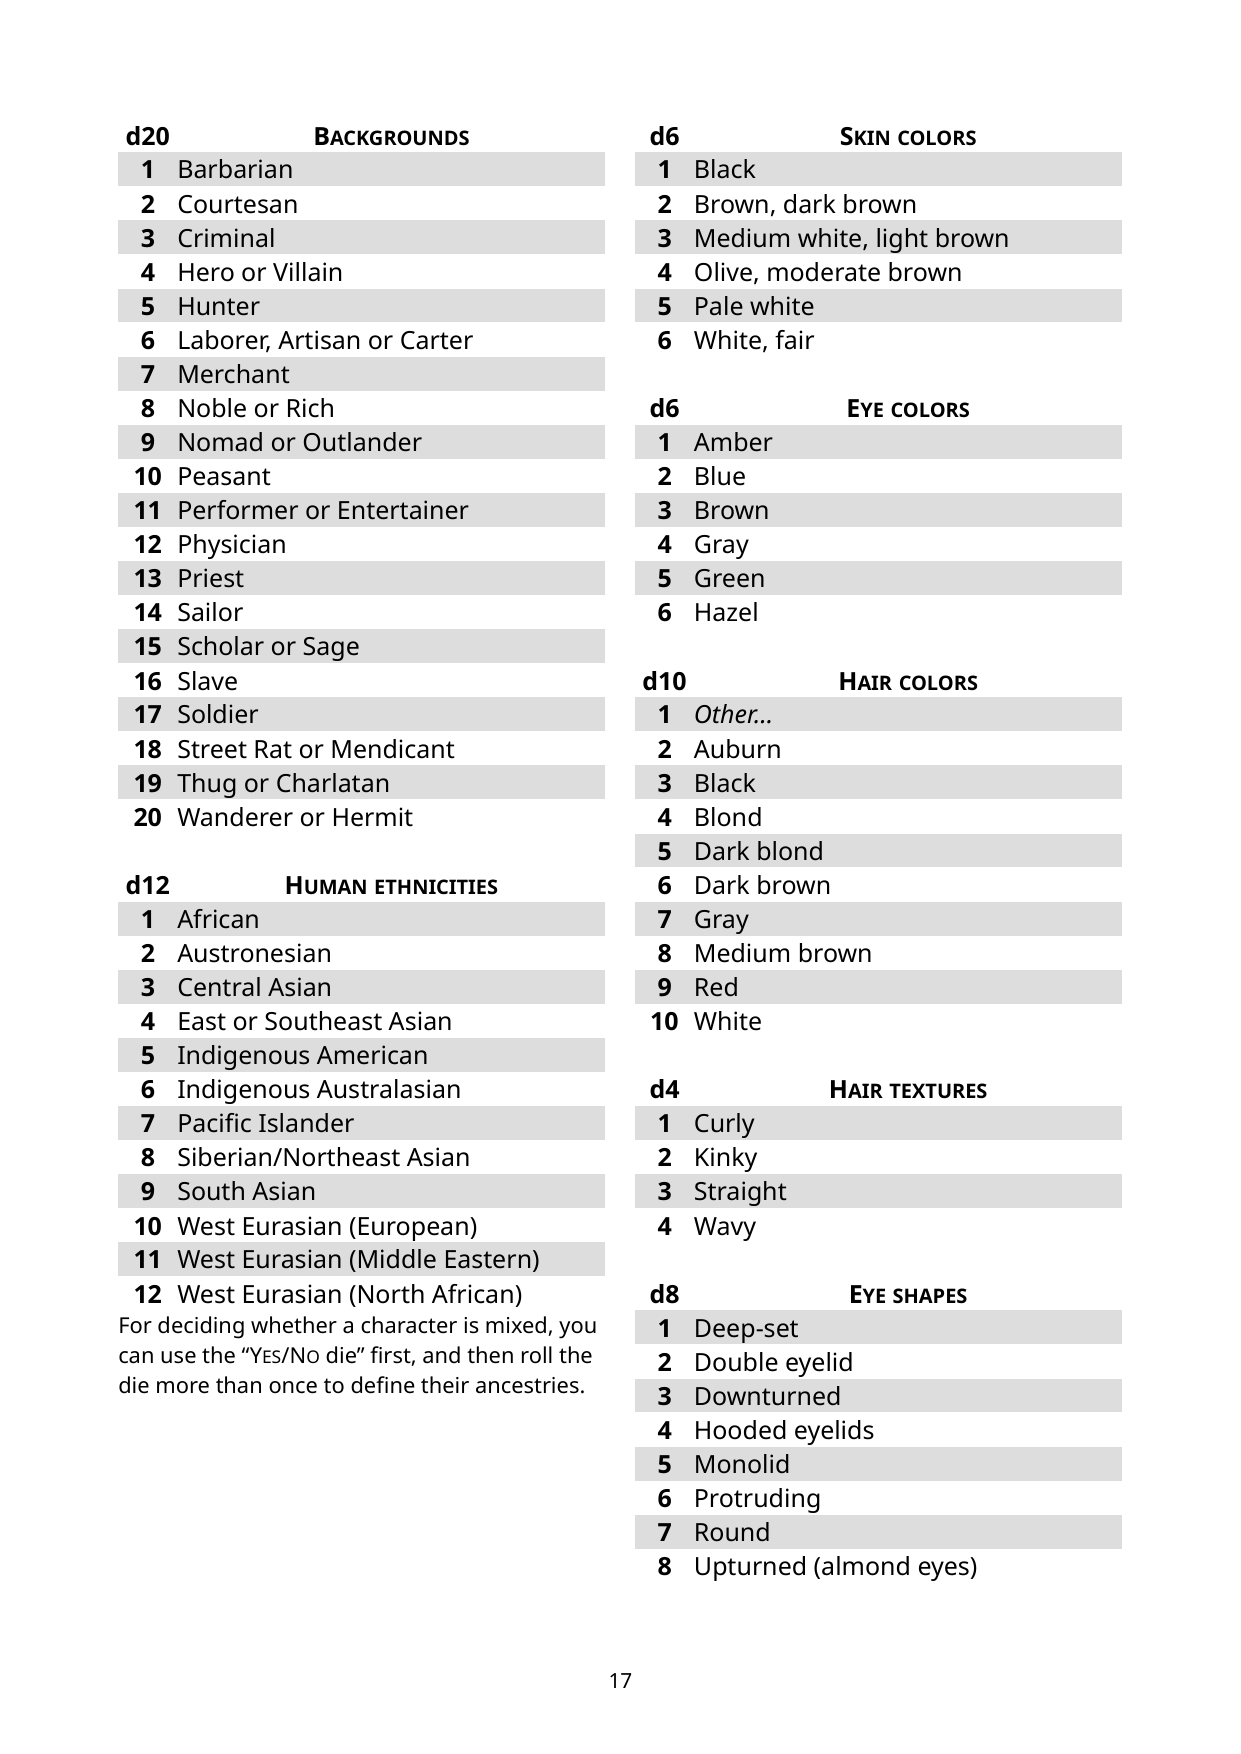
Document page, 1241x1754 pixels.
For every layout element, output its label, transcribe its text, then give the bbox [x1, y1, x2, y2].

table_cell Downturned [694, 1379, 1122, 1412]
table_cell Hooded eyelids [694, 1413, 1122, 1447]
table_cell Round [694, 1515, 1122, 1549]
table_cell Courtesan [177, 186, 605, 220]
table_cell Central Asian [177, 970, 605, 1004]
table_cell Other… [694, 697, 1122, 731]
table_cell 6 [635, 868, 694, 902]
table_cell Indigenous Australasian [177, 1072, 605, 1106]
table_cell Hero or Villain [177, 254, 605, 288]
table_cell 3 [635, 1379, 694, 1412]
table_cell 4 [635, 527, 694, 561]
table_cell 6 [118, 323, 177, 357]
table_cell Hunter [177, 289, 605, 322]
table_cell Amber [694, 425, 1122, 459]
table_cell 12 [118, 527, 177, 561]
table_cell Brown, dark brown [694, 186, 1122, 220]
table_cell 3 [118, 220, 177, 254]
table_cell Brown [694, 493, 1122, 527]
table_cell Hazel [694, 595, 1122, 629]
table_cell West Eurasian (European) [177, 1208, 605, 1242]
table_cell 6 [635, 323, 694, 357]
table_cell Auburn [694, 731, 1122, 765]
table_cell 5 [118, 289, 177, 322]
table_cell Noble or Rich [177, 391, 605, 425]
table_cell Monolid [694, 1447, 1122, 1481]
table_header d4 [635, 1072, 694, 1106]
table_cell 4 [118, 1004, 177, 1038]
table_cell 18 [118, 731, 177, 765]
table_header Backgrounds [177, 118, 605, 152]
table_cell 20 [118, 799, 177, 833]
table_cell 10 [635, 1004, 694, 1038]
table_cell White, fair [694, 323, 1122, 357]
table_header d12 [118, 868, 177, 902]
table_cell 7 [118, 357, 177, 391]
table_cell Kinky [694, 1140, 1122, 1174]
table_cell Green [694, 561, 1122, 595]
table_cell 14 [118, 595, 177, 629]
table_cell Wavy [694, 1208, 1122, 1242]
table_cell Gray [694, 527, 1122, 561]
table_cell 8 [118, 1140, 177, 1174]
table_cell 5 [635, 289, 694, 322]
table_cell Street Rat or Mendicant [177, 731, 605, 765]
table_cell Peasant [177, 459, 605, 493]
table_cell 4 [635, 799, 694, 833]
table_cell South Asian [177, 1174, 605, 1208]
table_cell Merchant [177, 357, 605, 391]
table_cell 3 [635, 493, 694, 527]
table_cell 1 [635, 425, 694, 459]
table_cell 11 [118, 493, 177, 527]
table_cell Thug or Charlatan [177, 765, 605, 799]
table_cell Sailor [177, 595, 605, 629]
table_cell Protruding [694, 1481, 1122, 1515]
table_cell 8 [635, 1549, 694, 1583]
table_cell 17 [118, 697, 177, 731]
table_header Hair colors [694, 663, 1122, 697]
table_cell Olive, moderate brown [694, 254, 1122, 288]
table_cell Scholar or Sage [177, 629, 605, 663]
table_cell West Eurasian (Middle Eastern) [177, 1242, 605, 1276]
table_cell 1 [635, 1106, 694, 1140]
table_cell 2 [635, 459, 694, 493]
table_header d6 [635, 118, 694, 152]
table_cell 3 [118, 970, 177, 1004]
table_cell East or Southeast Asian [177, 1004, 605, 1038]
table_cell 2 [118, 936, 177, 970]
table_cell 7 [635, 1515, 694, 1549]
table_cell 1 [635, 152, 694, 186]
table_cell 1 [118, 902, 177, 936]
table_cell 12 [118, 1276, 177, 1310]
table_cell Performer or Entertainer [177, 493, 605, 527]
table_cell Pacific Islander [177, 1106, 605, 1140]
table_cell 19 [118, 765, 177, 799]
table_cell 15 [118, 629, 177, 663]
table_header Eye shapes [694, 1276, 1122, 1310]
table_cell 1 [635, 697, 694, 731]
table_cell 13 [118, 561, 177, 595]
table_cell Black [694, 152, 1122, 186]
table_cell 6 [635, 1481, 694, 1515]
table_cell Deep-set [694, 1310, 1122, 1344]
table_header Skin colors [694, 118, 1122, 152]
table_cell 6 [118, 1072, 177, 1106]
table_cell 7 [118, 1106, 177, 1140]
table_cell 3 [635, 765, 694, 799]
table_cell 4 [635, 1208, 694, 1242]
table_cell Austronesian [177, 936, 605, 970]
table_cell 4 [118, 254, 177, 288]
table_cell Double eyelid [694, 1344, 1122, 1378]
table_cell 3 [635, 220, 694, 254]
table_cell White [694, 1004, 1122, 1038]
table_cell Physician [177, 527, 605, 561]
table_cell Siberian/Northeast Asian [177, 1140, 605, 1174]
table_cell Wanderer or Hermit [177, 799, 605, 833]
table_cell Barbarian [177, 152, 605, 186]
table_cell 10 [118, 459, 177, 493]
table_cell Upturned (almond eyes) [694, 1549, 1122, 1583]
table_cell Curly [694, 1106, 1122, 1140]
table_header d20 [118, 118, 177, 152]
table_header Hair textures [694, 1072, 1122, 1106]
table_cell 2 [635, 1140, 694, 1174]
table_cell Indigenous American [177, 1038, 605, 1072]
table_cell 5 [635, 1447, 694, 1481]
table_cell Dark blond [694, 834, 1122, 867]
table_cell 4 [635, 1413, 694, 1447]
table_cell Laborer, Artisan or Carter [177, 323, 605, 357]
table_cell 5 [118, 1038, 177, 1072]
table_cell Blue [694, 459, 1122, 493]
table_cell West Eurasian (North African) [177, 1276, 605, 1310]
table_header Human ethnicities [177, 868, 605, 902]
table_cell 4 [635, 254, 694, 288]
table_cell Gray [694, 902, 1122, 936]
table_cell Medium brown [694, 936, 1122, 970]
table_cell 2 [635, 186, 694, 220]
table_cell Black [694, 765, 1122, 799]
table_cell 16 [118, 663, 177, 697]
table_cell 9 [118, 1174, 177, 1208]
table_cell 5 [635, 561, 694, 595]
table_header d6 [635, 391, 694, 425]
table_cell 11 [118, 1242, 177, 1276]
table_cell Slave [177, 663, 605, 697]
table_cell 1 [118, 152, 177, 186]
table_cell 3 [635, 1174, 694, 1208]
table_cell African [177, 902, 605, 936]
table_header Eye colors [694, 391, 1122, 425]
table_cell Red [694, 970, 1122, 1004]
table_cell 2 [118, 186, 177, 220]
table_cell 6 [635, 595, 694, 629]
table_cell Medium white, light brown [694, 220, 1122, 254]
table_cell Blond [694, 799, 1122, 833]
table_cell 1 [635, 1310, 694, 1344]
table_cell Dark brown [694, 868, 1122, 902]
table_cell Criminal [177, 220, 605, 254]
table_cell 9 [635, 970, 694, 1004]
table_cell Pale white [694, 289, 1122, 322]
table_cell 2 [635, 731, 694, 765]
table_cell 9 [118, 425, 177, 459]
table_cell 5 [635, 834, 694, 867]
table_cell 8 [118, 391, 177, 425]
table_cell Straight [694, 1174, 1122, 1208]
table_cell Priest [177, 561, 605, 595]
table_cell For deciding whether a character is mixed, you can use the “Yes/No die” first, and then roll the die more than once to define their ancestries. [118, 1310, 605, 1400]
table_header d8 [635, 1276, 694, 1310]
table_cell Nomad or Outlander [177, 425, 605, 459]
table_cell 10 [118, 1208, 177, 1242]
table_header d10 [635, 663, 694, 697]
table_cell 7 [635, 902, 694, 936]
table_cell 8 [635, 936, 694, 970]
table_cell 2 [635, 1344, 694, 1378]
table_cell Soldier [177, 697, 605, 731]
